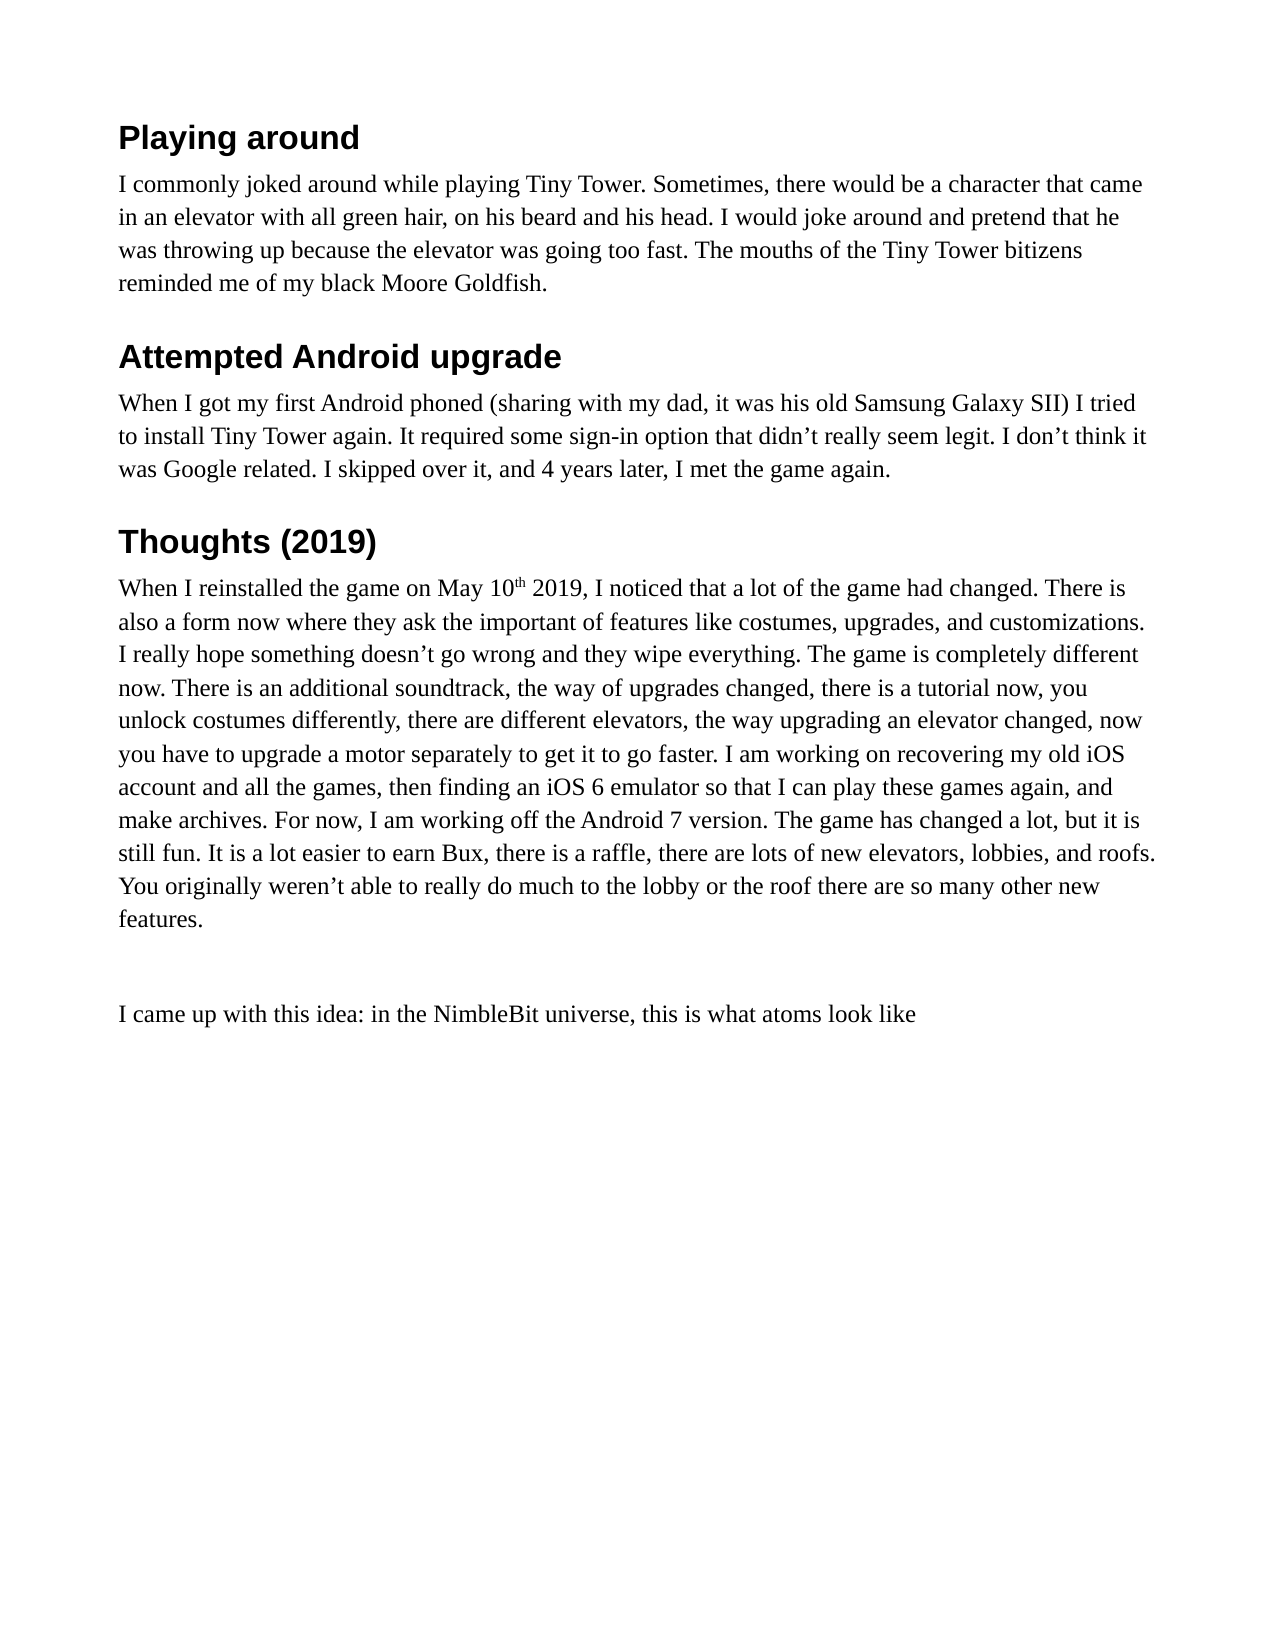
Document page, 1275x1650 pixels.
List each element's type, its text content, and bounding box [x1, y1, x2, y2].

text When I reinstalled the game on May 10th 2019, I noticed that a lot of the game had changed. There is also a form now where they ask the important of features like costumes, upgrades, and customizations. I really hope something doesn’t go wrong and they wipe everything. The game is completely different now. There is an additional soundtrack, the way of upgrades changed, there is a tutorial now, you unlock costumes differently, there are different elevators, the way upgrading an elevator changed, now you have to upgrade a motor separately to get it to go faster. I am working on recovering my old iOS account and all the games, then finding an iOS 6 emulator so that I can play these games again, and make archives. For now, I am working off the Android 7 version. The game has changed a lot, but it is still fun. It is a lot easier to earn Bux, there is a raffle, there are lots of new elevators, lobbies, and roofs. You originally weren’t able to really do much to the lobby or the roof there are so many other new features. [118, 573, 1157, 932]
subtitle Thoughts (2019) [118, 522, 1157, 561]
subtitle Playing around [118, 118, 1157, 157]
text When I got my first Android phoned (sharing with my dad, it was his old Samsung Galaxy SII) I tried to install Tiny Tower again. It required some sign-in option that didn’t really seem legit. I don’t think it was Google related. I skipped over it, and 4 years later, I met the game again. [118, 388, 1157, 483]
text I commonly joked around while playing Tiny Tower. Sometimes, there would be a character that came in an elevator with all green hair, on his beard and his head. I would joke around and pretend that he was throwing up because the elevator was going too fast. The mouths of the Tiny Tower bitizens reminded me of my black Moore Goldfish. [118, 169, 1157, 297]
text I came up with this idea: in the NimbleBit universe, this is what atoms look like [118, 999, 1157, 1028]
subtitle Attempted Android upgrade [118, 337, 1157, 375]
